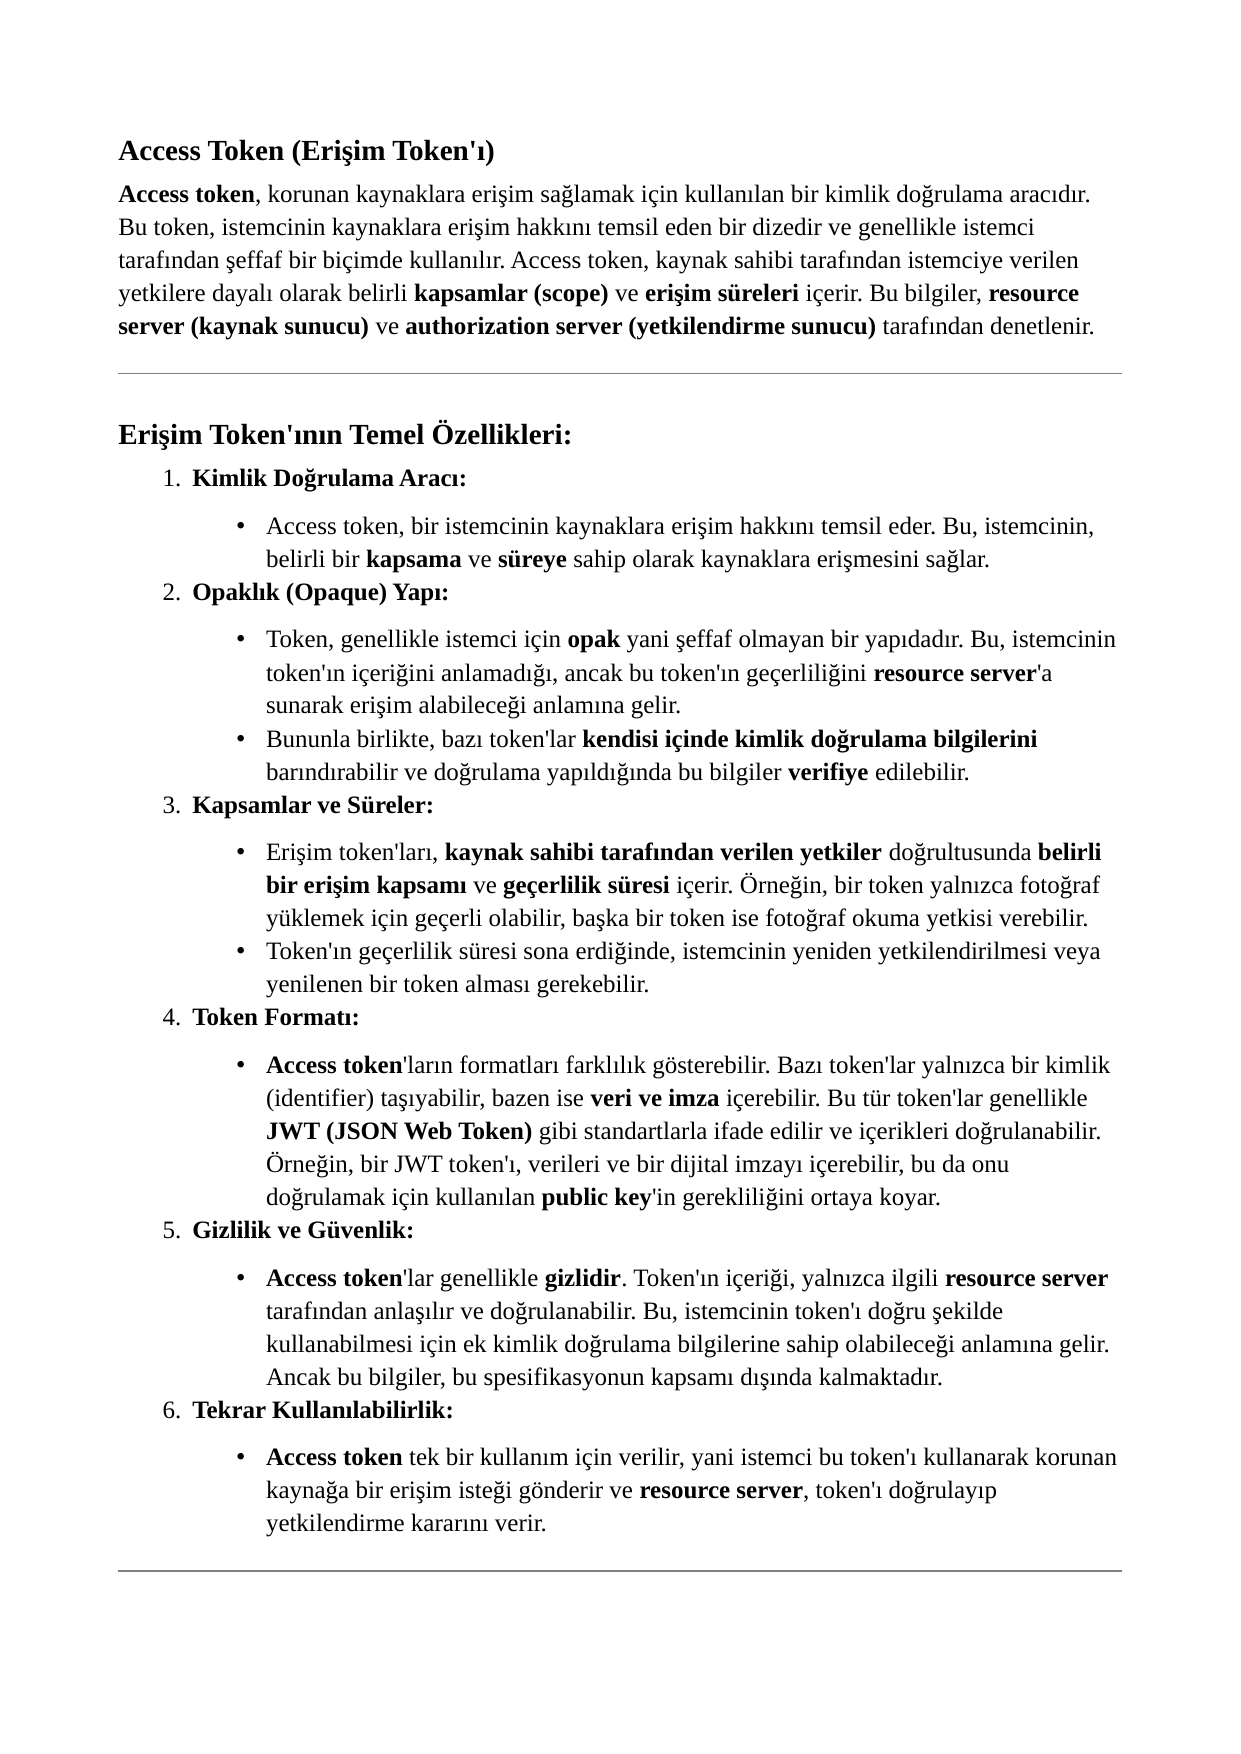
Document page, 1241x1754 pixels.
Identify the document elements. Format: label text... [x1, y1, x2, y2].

list Access token'lar genellikle gizlidir. Token'ın içeriği, yalnızca ilgili resource server tarafından anlaşılır ve doğrulanabilir. Bu, istemcinin token'ı doğru şekilde kullanabilmesi için ek kimlik doğrulama bilgilerine sahip olabileceği anlamına gelir. Ancak bu bilgiler, bu spesifikasyonun kapsamı dışında kalmaktadır. [236, 1263, 1122, 1391]
list Token, genellikle istemci için opak yani şeffaf olmayan bir yapıdadır. Bu, istemcinin token'ın içeriğini anlamadığı, ancak bu token'ın geçerliliğini resource server'a sunarak erişim alabileceği anlamına gelir. [236, 624, 1122, 719]
text Access token, korunan kaynaklara erişim sağlamak için kullanılan bir kimlik doğrulama aracıdır. Bu token, istemcinin kaynaklara erişim hakkını temsil eden bir dizedir ve genellikle istemci tarafından şeffaf bir biçimde kullanılır. Access token, kaynak sahibi tarafından istemciye verilen yetkilere dayalı olarak belirli kapsamlar (scope) ve erişim süreleri içerir. Bu bilgiler, resource server (kaynak sunucu) ve authorization server (yetkilendirme sunucu) tarafından denetlenir. [118, 179, 1122, 339]
list Bununla birlikte, bazı token'lar kendisi içinde kimlik doğrulama bilgilerini barındırabilir ve doğrulama yapıldığında bu bilgiler verifiye edilebilir. [236, 724, 1122, 785]
list Erişim token'ları, kaynak sahibi tarafından verilen yetkiler doğrultusunda belirli bir erişim kapsamı ve geçerlilik süresi içerir. Örneğin, bir token yalnızca fotoğraf yüklemek için geçerli olabilir, başka bir token ise fotoğraf okuma yetkisi verebilir. [236, 837, 1122, 932]
list Kapsamlar ve Süreler: [162, 790, 1122, 818]
list Kimlik Doğrulama Aracı: [162, 463, 1122, 492]
list Gizlilik ve Güvenlik: [162, 1215, 1122, 1244]
list Token Formatı: [162, 1002, 1122, 1031]
list Tekrar Kullanılabilirlik: [162, 1395, 1122, 1423]
list Access token'ların formatları farklılık gösterebilir. Bazı token'lar yalnızca bir kimlik (identifier) taşıyabilir, bazen ise veri ve imza içerebilir. Bu tür token'lar genellikle JWT (JSON Web Token) gibi standartlarla ifade edilir ve içerikleri doğrulanabilir. Örneğin, bir JWT token'ı, verileri ve bir dijital imzayı içerebilir, bu da onu doğrulamak için kullanılan public key'in gerekliliğini ortaya koyar. [236, 1050, 1122, 1211]
subtitle Access Token (Erişim Token'ı) [118, 133, 1122, 166]
list Opaklık (Opaque) Yapı: [162, 577, 1122, 606]
list Access token, bir istemcinin kaynaklara erişim hakkını temsil eder. Bu, istemcinin, belirli bir kapsama ve süreye sahip olarak kaynaklara erişmesini sağlar. [236, 511, 1122, 573]
subtitle Erişim Token'ının Temel Özellikleri: [118, 417, 1122, 451]
list Token'ın geçerlilik süresi sona erdiğinde, istemcinin yeniden yetkilendirilmesi veya yenilenen bir token alması gerekebilir. [236, 936, 1122, 998]
list Access token tek bir kullanım için verilir, yani istemci bu token'ı kullanarak korunan kaynağa bir erişim isteği gönderir ve resource server, token'ı doğrulayıp yetkilendirme kararını verir. [236, 1442, 1122, 1537]
